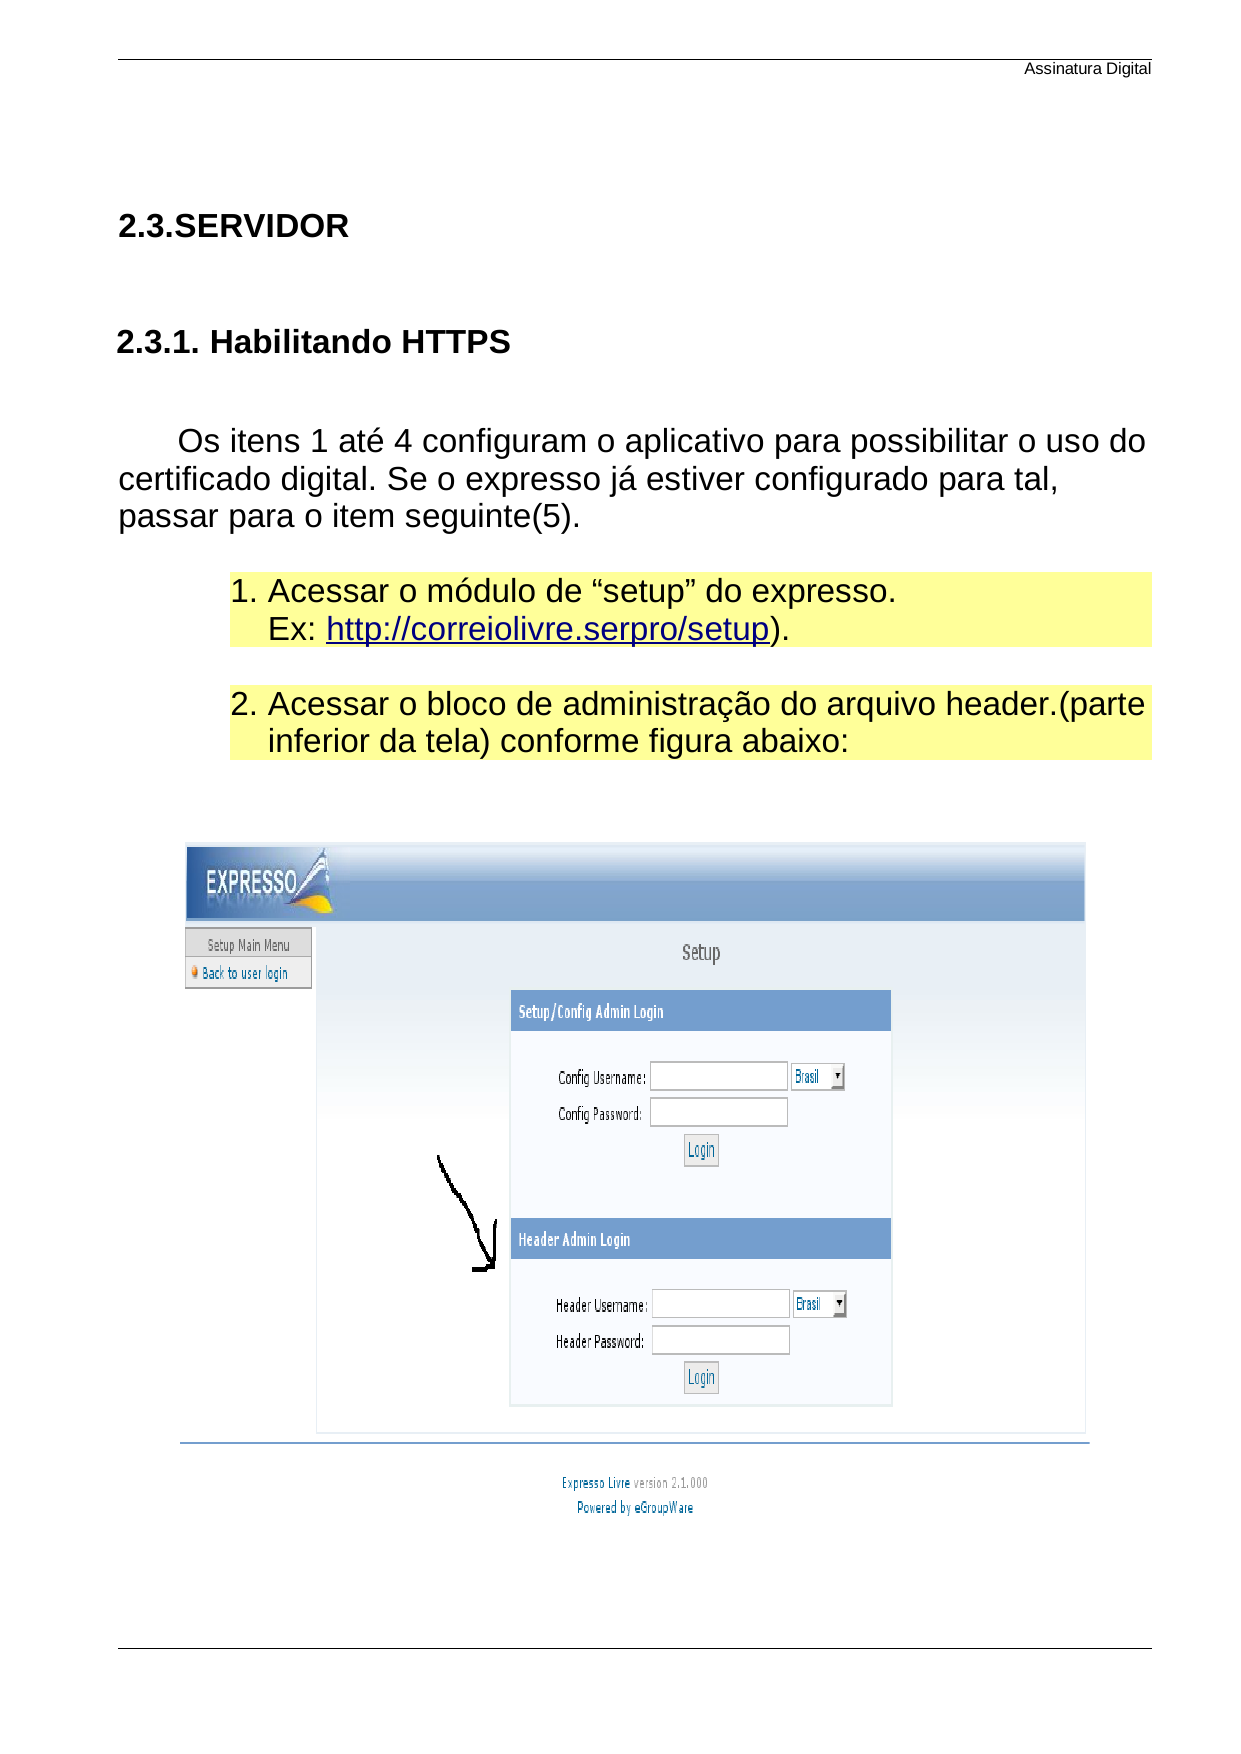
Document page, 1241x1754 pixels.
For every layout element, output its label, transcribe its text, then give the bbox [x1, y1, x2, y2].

text Os itens 1 até 4 configuram o aplicativo para possibilitar o uso do certificado digital. Se o expresso já estiver configurado para tal, passar para o item seguinte(5). [118, 422, 1152, 535]
picture [180, 834, 1090, 1581]
list Acessar o módulo de “setup” do expresso. [230, 572, 1152, 610]
subtitle SERVIDOR [118, 207, 1152, 244]
list Ex: http://correiolivre.serpro/setup). [230, 610, 1152, 647]
subtitle Habilitando HTTPS [116, 323, 1152, 360]
list Acessar o bloco de administração do arquivo header.(parte inferior da tela) conforme figura abaixo: [230, 685, 1152, 760]
